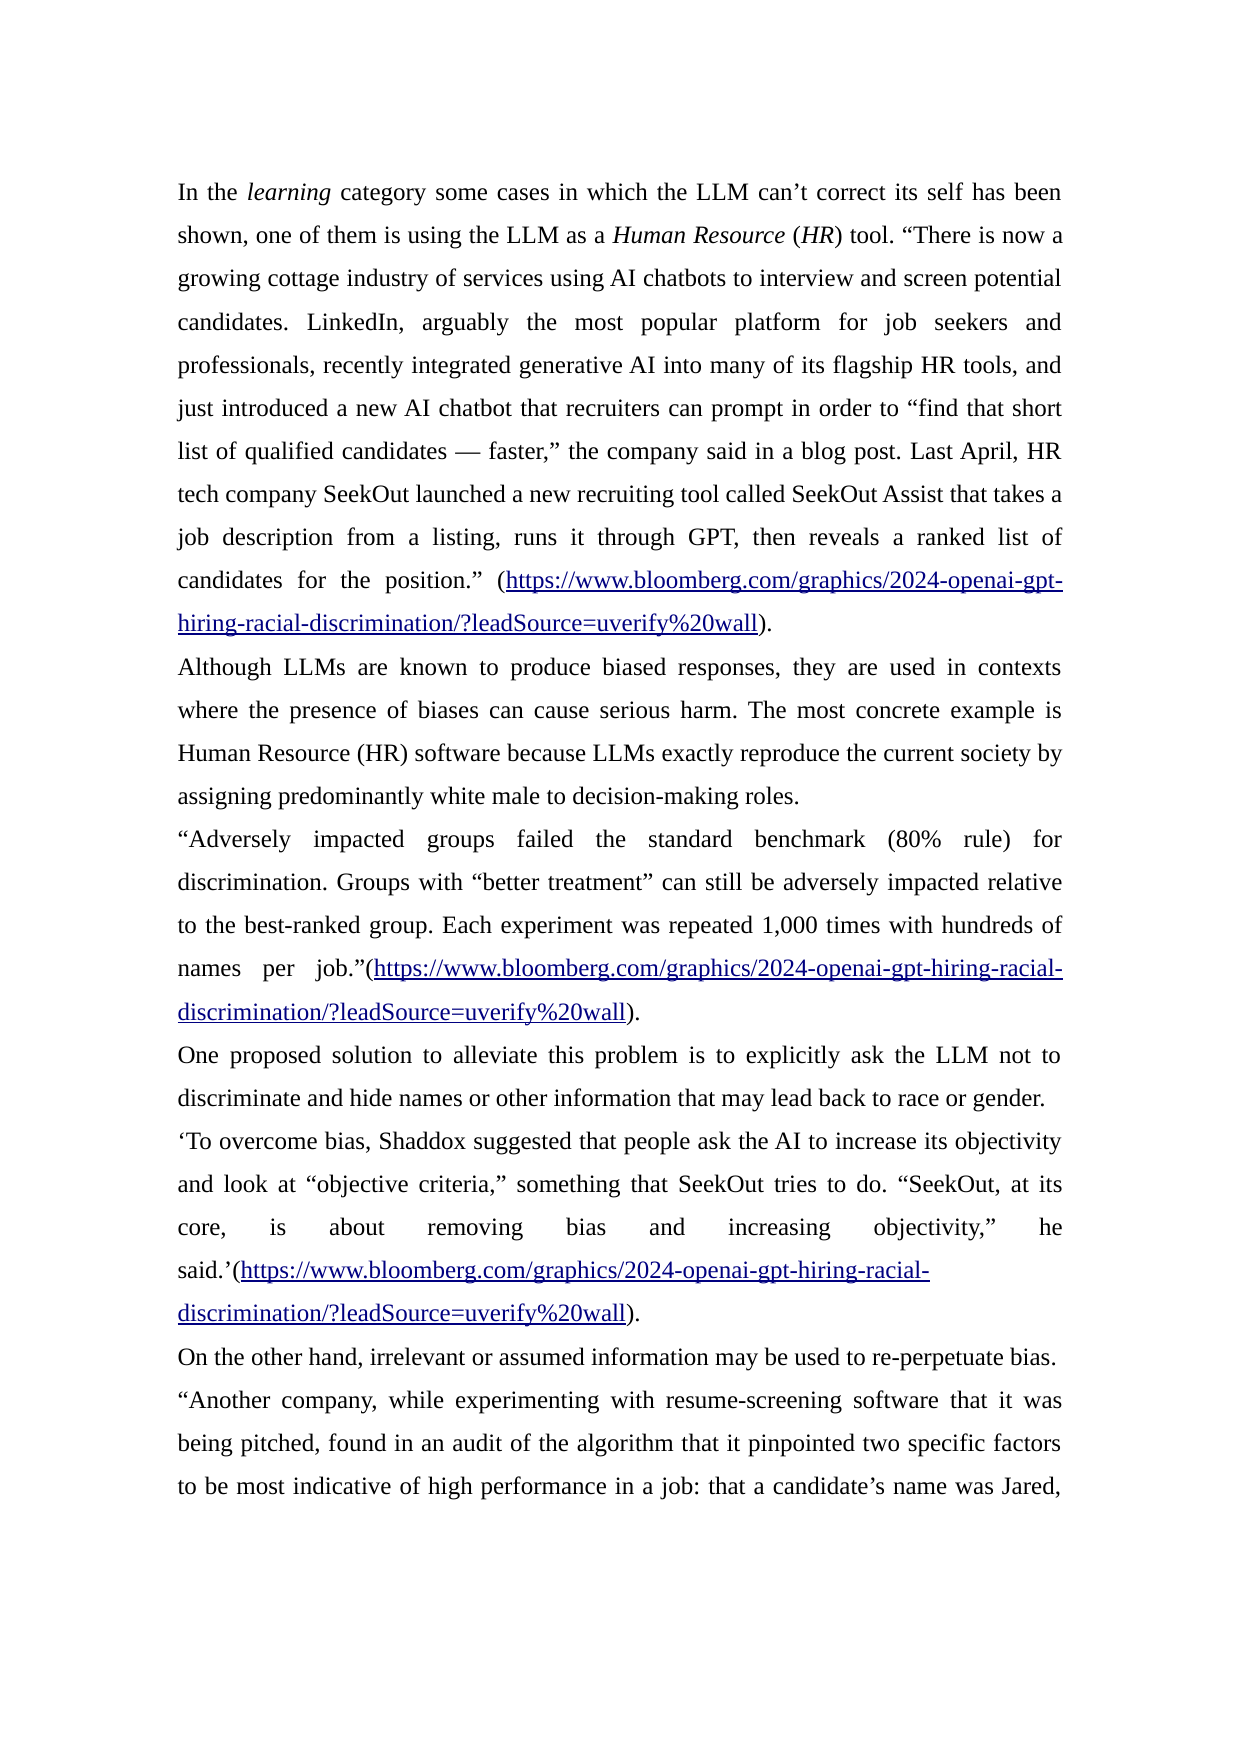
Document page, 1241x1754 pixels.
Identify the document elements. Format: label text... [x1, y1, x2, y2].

text On the other hand, irrelevant or assumed information may be used to re-perpetuate bias. [177, 1342, 1063, 1370]
text “Another company, while experimenting with resume-screening software that it was being pitched, found in an audit of the algorithm that it pinpointed two specific factors to be most indicative of high performance in a job: that a candidate’s name was Jared, [177, 1385, 1063, 1500]
text “Adversely impacted groups failed the standard benchmark (80% rule) for discrimination. Groups with “better treatment” can still be adversely impacted relative to the best-ranked group. Each experiment was repeated 1,000 times with hundreds of names per job.”(https://www.bloomberg.com/graphics/2024-openai-gpt-hiring-racial-discrimination/?leadSource=uverify%20wall). [177, 824, 1063, 1025]
text ‘To overcome bias, Shaddox suggested that people ask the AI to increase its objectivity and look at “objective criteria,” something that SeekOut tries to do. “SeekOut, at its core, is about removing bias and increasing objectivity,” he said.’(https://www.bloomberg.com/graphics/2024-openai-gpt-hiring-racial-discrimination/?leadSource=uverify%20wall). [177, 1126, 1063, 1327]
text Although LLMs are known to produce biased responses, they are used in contexts where the presence of biases can cause serious harm. The most concrete example is Human Resource (HR) software because LLMs exactly reproduce the current society by assigning predominantly white male to decision-making roles. [177, 652, 1063, 810]
text One proposed solution to alleviate this problem is to explicitly ask the LLM not to discriminate and hide names or other information that may lead back to race or gender. [177, 1040, 1063, 1112]
text In the learning category some cases in which the LLM can’t correct its self has been shown, one of them is using the LLM as a Human Resource (HR) tool. “There is now a growing cottage industry of services using AI chatbots to interview and screen potential candidates. LinkedIn, arguably the most popular platform for job seekers and professionals, recently integrated generative AI into many of its flagship HR tools, and just introduced a new AI chatbot that recruiters can prompt in order to “find that short list of qualified candidates — faster,” the company said in a blog post. Last April, HR tech company SeekOut launched a new recruiting tool called SeekOut Assist that takes a job description from a listing, runs it through GPT, then reveals a ranked list of candidates for the position.” (https://www.bloomberg.com/graphics/2024-openai-gpt-hiring-racial-discrimination/?leadSource=uverify%20wall). [177, 177, 1063, 637]
